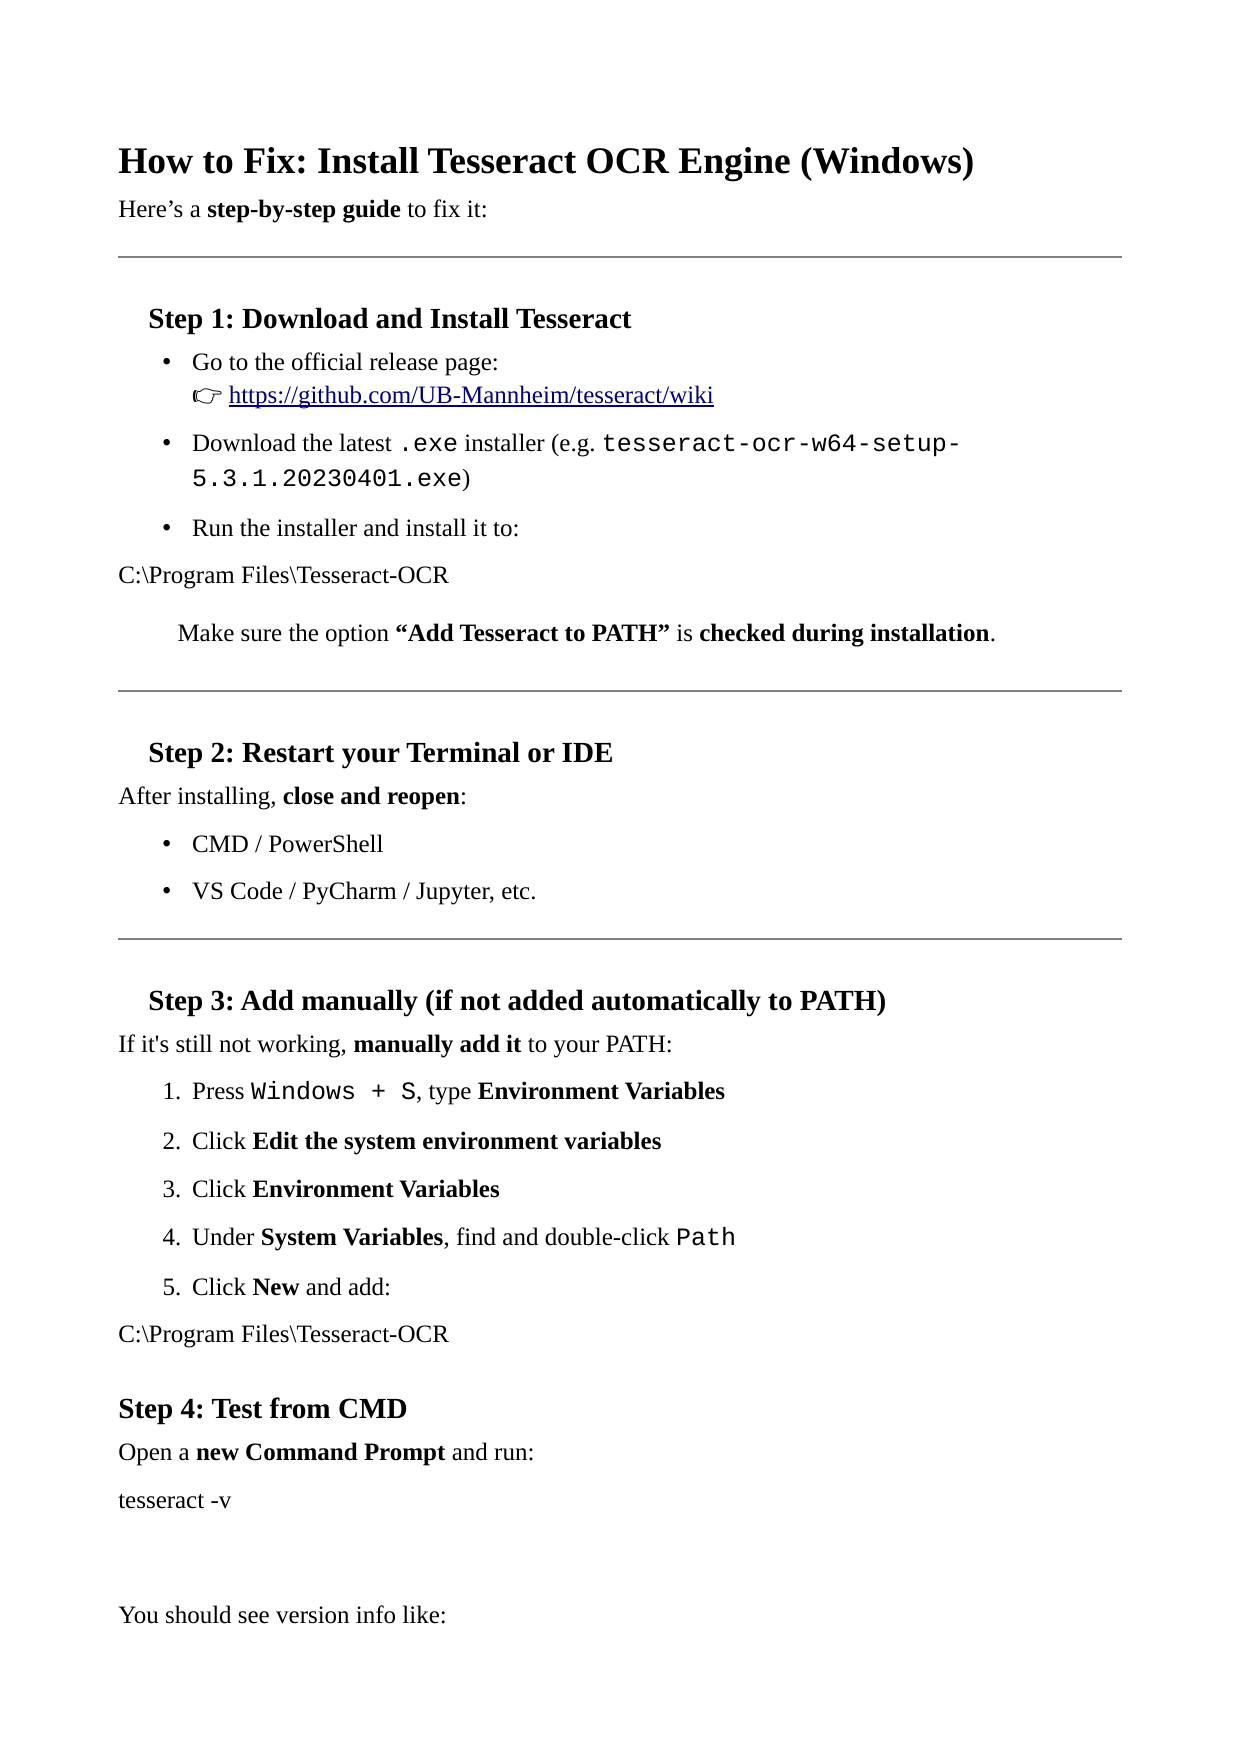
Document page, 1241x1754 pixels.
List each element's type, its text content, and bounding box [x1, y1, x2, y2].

text Open a new Command Prompt and run: [118, 1437, 1122, 1466]
text You should see version info like: [118, 1600, 1122, 1629]
text Here’s a step-by-step guide to fix it: [118, 194, 1122, 223]
subtitle Step 4: Test from CMD [118, 1391, 1122, 1425]
text C:\Program Files\Tesseract-OCR [118, 560, 1122, 589]
text Make sure the option “Add Tesseract to PATH” is checked during installation. [177, 618, 1063, 647]
subtitle 🔁 Step 2: Restart your Terminal or IDE [118, 735, 1122, 768]
list Run the installer and install it to: [162, 513, 1122, 542]
list CMD / PowerShell [162, 829, 1122, 857]
subtitle How to Fix: Install Tesseract OCR Engine (Windows) [118, 139, 1122, 182]
list Under System Variables, find and double-click Path [162, 1222, 1122, 1252]
text C:\Program Files\Tesseract-OCR [118, 1319, 1122, 1348]
list Click Edit the system environment variables [162, 1126, 1122, 1155]
list Click Environment Variables [162, 1174, 1122, 1203]
text tesseract -v [118, 1485, 1122, 1514]
list Press Windows + S, type Environment Variables [162, 1076, 1122, 1107]
text After installing, close and reopen: [118, 781, 1122, 810]
text If it's still not working, manually add it to your PATH: [118, 1029, 1122, 1057]
list Click New and add: [162, 1272, 1122, 1300]
subtitle 🔽 Step 1: Download and Install Tesseract [118, 301, 1122, 334]
subtitle ✅ Step 3: Add manually (if not added automatically to PATH) [118, 983, 1122, 1016]
list Download the latest .exe installer (e.g. tesseract-ocr-w64-setup-5.3.1.20230401.exe) [162, 428, 1122, 494]
list VS Code / PyCharm / Jupyter, etc. [162, 876, 1122, 905]
list Go to the official release page: 👉 https://github.com/UB-Mannheim/tesseract/wiki [162, 347, 1122, 409]
